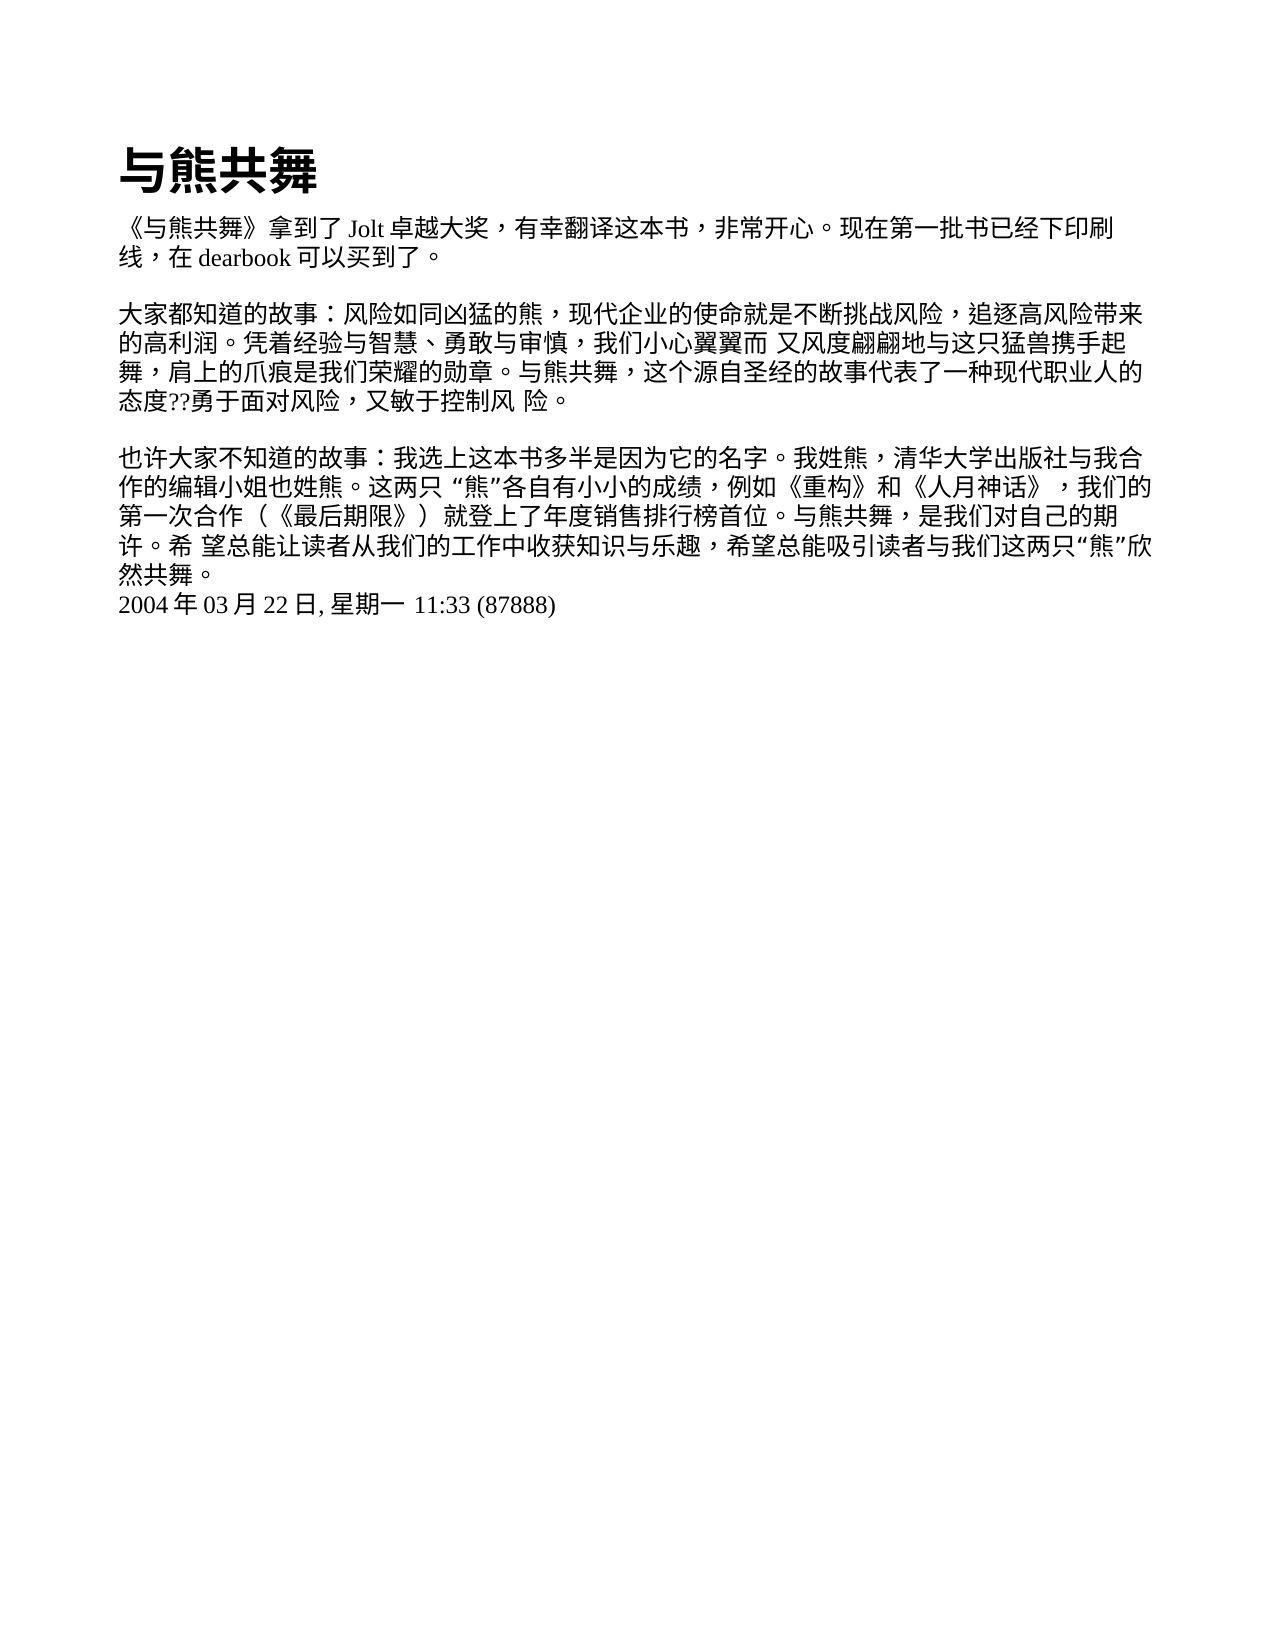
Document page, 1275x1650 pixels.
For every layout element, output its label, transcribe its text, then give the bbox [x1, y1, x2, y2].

text 《与熊共舞》拿到了Jolt卓越大奖，有幸翻译这本书，非常开心。现在第一批书已经下印刷线，在dearbook可以买到了。 [118, 214, 1157, 272]
text 2004年03月22日, 星期一 11:33 (87888) [118, 590, 1157, 619]
text 大家都知道的故事：风险如同凶猛的熊，现代企业的使命就是不断挑战风险，追逐高风险带来的高利润。凭着经验与智慧、勇敢与审慎，我们小心翼翼而 又风度翩翩地与这只猛兽携手起舞，肩上的爪痕是我们荣耀的勋章。与熊共舞，这个源自圣经的故事代表了一种现代职业人的态度??勇于面对风险，又敏于控制风 险。 也许大家不知道的故事：我选上这本书多半是因为它的名字。我姓熊，清华大学出版社与我合作的编辑小姐也姓熊。这两只 “熊”各自有小小的成绩，例如《重构》和《人月神话》，我们的第一次合作（《最后期限》）就登上了年度销售排行榜首位。与熊共舞，是我们对自己的期许。希 望总能让读者从我们的工作中收获知识与乐趣，希望总能吸引读者与我们这两只“熊”欣然共舞。 [118, 300, 1157, 590]
subtitle 与熊共舞 [118, 143, 1157, 201]
